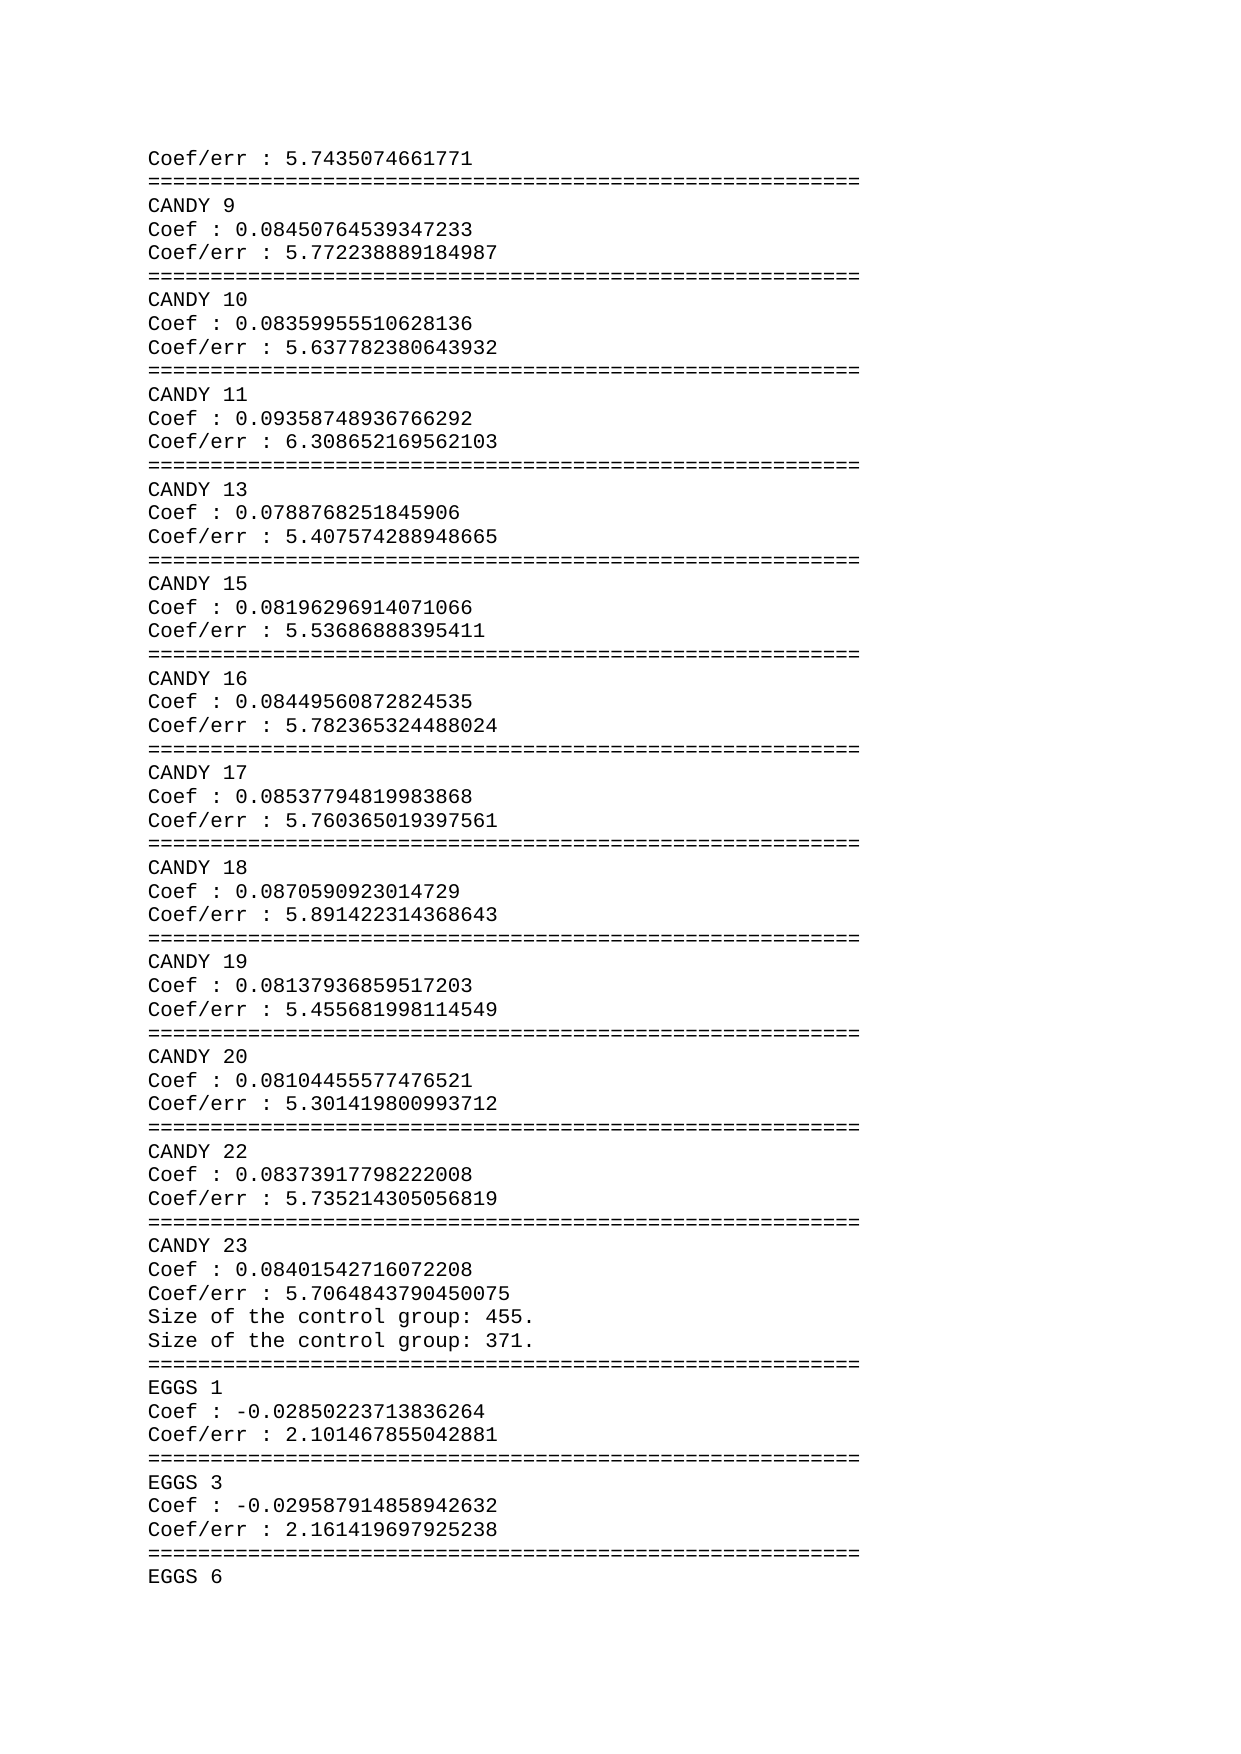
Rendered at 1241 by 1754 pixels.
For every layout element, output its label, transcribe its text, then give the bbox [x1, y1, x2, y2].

text Coef : 0.08359955510628136 [148, 313, 1093, 337]
text Coef : 0.08104455577476521 [148, 1070, 1093, 1093]
text ========================================================= [148, 455, 1093, 479]
text ========================================================= [148, 171, 1093, 195]
text Size of the control group: 455. [148, 1306, 1093, 1330]
text ========================================================= [148, 1022, 1093, 1046]
text Coef/err : 2.161419697925238 [148, 1519, 1093, 1543]
text CANDY 20 [148, 1046, 1093, 1070]
text CANDY 16 [148, 668, 1093, 691]
text Coef : -0.029587914858942632 [148, 1495, 1093, 1519]
text CANDY 10 [148, 289, 1093, 313]
text CANDY 22 [148, 1141, 1093, 1164]
text ========================================================= [148, 1543, 1093, 1566]
text Coef/err : 5.782365324488024 [148, 715, 1093, 739]
text CANDY 17 [148, 762, 1093, 786]
text Coef : 0.08373917798222008 [148, 1164, 1093, 1188]
text Coef : 0.08196296914071066 [148, 597, 1093, 621]
text CANDY 13 [148, 479, 1093, 502]
text ========================================================= [148, 1448, 1093, 1472]
text Coef/err : 6.308652169562103 [148, 431, 1093, 455]
text Coef/err : 5.301419800993712 [148, 1093, 1093, 1117]
text ========================================================= [148, 739, 1093, 762]
text ========================================================= [148, 1212, 1093, 1235]
text Coef : 0.08449560872824535 [148, 691, 1093, 715]
text Coef/err : 5.772238889184987 [148, 242, 1093, 266]
text ========================================================= [148, 1353, 1093, 1377]
text Coef/err : 5.455681998114549 [148, 999, 1093, 1022]
text Coef/err : 2.101467855042881 [148, 1424, 1093, 1448]
text CANDY 9 [148, 195, 1093, 218]
text Coef/err : 5.735214305056819 [148, 1188, 1093, 1212]
text Coef : -0.02850223713836264 [148, 1401, 1093, 1424]
text EGGS 6 [148, 1566, 1093, 1590]
text ========================================================= [148, 1117, 1093, 1141]
text Coef/err : 5.7435074661771 [148, 148, 1093, 171]
text ========================================================= [148, 360, 1093, 384]
text EGGS 1 [148, 1377, 1093, 1401]
text ========================================================= [148, 644, 1093, 668]
text CANDY 23 [148, 1235, 1093, 1259]
text Coef/err : 5.53686888395411 [148, 621, 1093, 644]
text EGGS 3 [148, 1472, 1093, 1495]
text Coef/err : 5.891422314368643 [148, 904, 1093, 928]
text Coef : 0.08537794819983868 [148, 786, 1093, 810]
text ========================================================= [148, 266, 1093, 289]
text ========================================================= [148, 833, 1093, 857]
text Coef/err : 5.407574288948665 [148, 526, 1093, 549]
text Coef/err : 5.760365019397561 [148, 810, 1093, 833]
text Size of the control group: 371. [148, 1330, 1093, 1353]
text Coef : 0.08137936859517203 [148, 975, 1093, 999]
text Coef/err : 5.637782380643932 [148, 337, 1093, 360]
text Coef : 0.0870590923014729 [148, 881, 1093, 904]
text ========================================================= [148, 928, 1093, 952]
text Coef : 0.0788768251845906 [148, 502, 1093, 526]
text Coef : 0.09358748936766292 [148, 408, 1093, 431]
text ========================================================= [148, 549, 1093, 573]
text CANDY 18 [148, 857, 1093, 881]
text Coef : 0.08401542716072208 [148, 1259, 1093, 1283]
text CANDY 11 [148, 384, 1093, 408]
text CANDY 19 [148, 952, 1093, 975]
text CANDY 15 [148, 573, 1093, 597]
text Coef/err : 5.7064843790450075 [148, 1283, 1093, 1306]
text Coef : 0.08450764539347233 [148, 218, 1093, 242]
